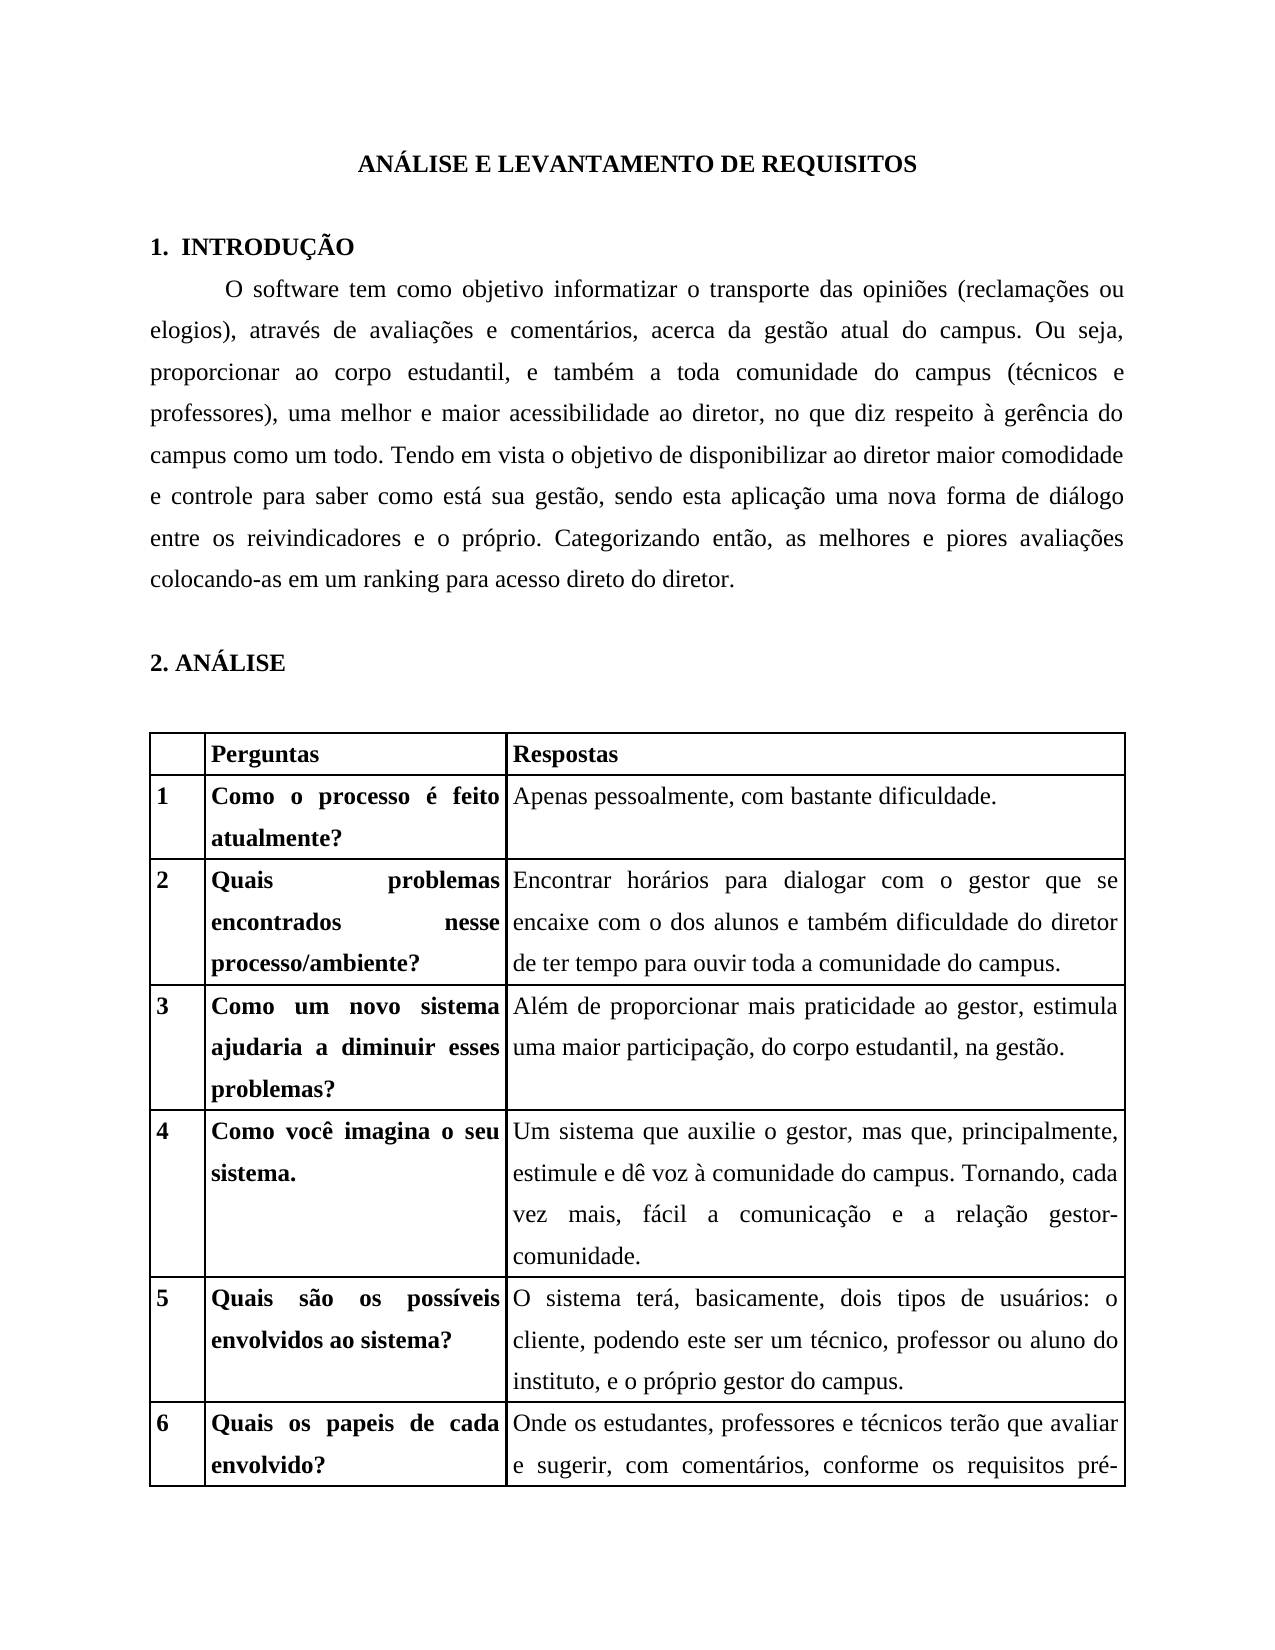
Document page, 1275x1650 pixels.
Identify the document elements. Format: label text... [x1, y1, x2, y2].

table_cell 3 [151, 986, 204, 1109]
table_cell Quais são os possíveis envolvidos ao sistema? [206, 1278, 505, 1401]
table_cell Encontrar horários para dialogar com o gestor que se encaixe com o dos alunos e também dificuldade do diretor de ter tempo para ouvir toda a comunidade do campus. [508, 860, 1124, 983]
text O software tem como objetivo informatizar o transporte das opiniões (reclamações ou elogios), através de avaliações e comentários, acerca da gestão atual do campus. Ou seja, proporcionar ao corpo estudantil, e também a toda comunidade do campus (técnicos e professores), uma melhor e maior acessibilidade ao diretor, no que diz respeito à gerência do campus como um todo. Tendo em vista o objetivo de disponibilizar ao diretor maior comodidade e controle para saber como está sua gestão, sendo esta aplicação uma nova forma de diálogo entre os reivindicadores e o próprio. Categorizando então, as melhores e piores avaliações colocando-as em um ranking para acesso direto do diretor. [150, 275, 1125, 593]
table_header Perguntas [206, 734, 505, 774]
table_cell O sistema terá, basicamente, dois tipos de usuários: o cliente, podendo este ser um técnico, professor ou aluno do instituto, e o próprio gestor do campus. [508, 1278, 1124, 1401]
table_cell 4 [151, 1111, 204, 1276]
table_cell Como um novo sistema ajudaria a diminuir esses problemas? [206, 986, 505, 1109]
table_cell 6 [151, 1403, 204, 1485]
table_cell 2 [151, 860, 204, 983]
text 1. INTRODUÇÃO [150, 233, 1125, 261]
table_cell Apenas pessoalmente, com bastante dificuldade. [508, 776, 1124, 858]
table_cell 5 [151, 1278, 204, 1401]
table_cell Como você imagina o seu sistema. [206, 1111, 505, 1276]
table_cell Um sistema que auxilie o gestor, mas que, principalmente, estimule e dê voz à comunidade do campus. Tornando, cada vez mais, fácil a comunicação e a relação gestor-comunidade. [508, 1111, 1124, 1276]
table_cell 1 [151, 776, 204, 858]
table_cell Como o processo é feito atualmente? [206, 776, 505, 858]
table_cell Além de proporcionar mais praticidade ao gestor, estimula uma maior participação, do corpo estudantil, na gestão. [508, 986, 1124, 1109]
text ANÁLISE E LEVANTAMENTO DE REQUISITOS [150, 150, 1125, 178]
table_cell Quais problemas encontrados nesse processo/ambiente? [206, 860, 505, 983]
table_header Respostas [508, 734, 1124, 774]
table_cell Onde os estudantes, professores e técnicos terão que avaliar e sugerir, com comentários, conforme os requisitos pré- [508, 1403, 1124, 1485]
table_header [151, 734, 204, 774]
text 2. ANÁLISE [150, 649, 1125, 676]
table_cell Quais os papeis de cada envolvido? [206, 1403, 505, 1485]
